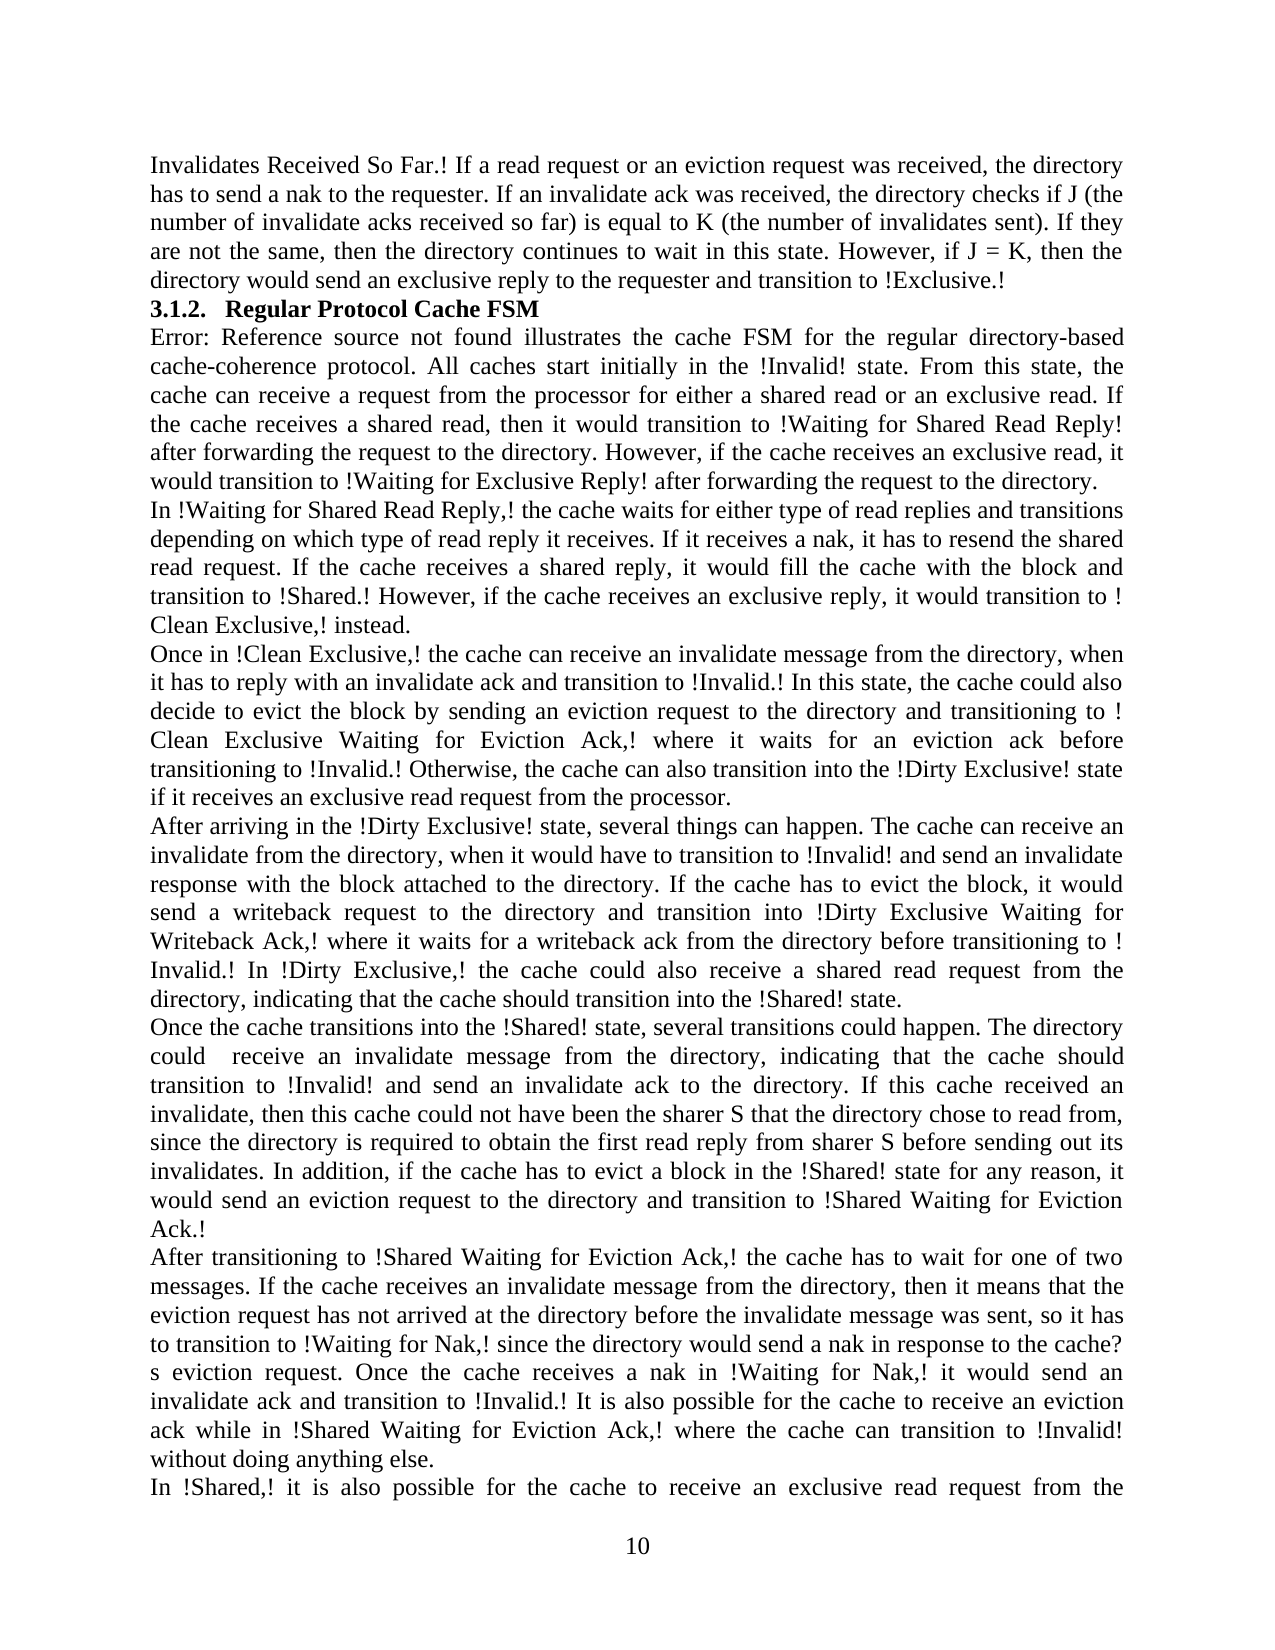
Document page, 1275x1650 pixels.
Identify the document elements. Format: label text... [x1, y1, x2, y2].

text Once the cache transitions into the !Shared! state, several transitions could happen. The directory could receive an invalidate message from the directory, indicating that the cache should transition to !Invalid! and send an invalidate ack to the directory. If this cache received an invalidate, then this cache could not have been the sharer S that the directory chose to read from, since the directory is required to obtain the first read reply from sharer S before sending out its invalidates. In addition, if the cache has to evict a block in the !Shared! state for any reason, it would send an eviction request to the directory and transition to !Shared Waiting for Eviction Ack.! [150, 1012, 1125, 1242]
text After transitioning to !Shared Waiting for Eviction Ack,! the cache has to wait for one of two messages. If the cache receives an invalidate message from the directory, then it means that the eviction request has not arrived at the directory before the invalidate message was sent, so it has to transition to !Waiting for Nak,! since the directory would send a nak in response to the cache?s eviction request. Once the cache receives a nak in !Waiting for Nak,! it would send an invalidate ack and transition to !Invalid.! It is also possible for the cache to receive an eviction ack while in !Shared Waiting for Eviction Ack,! where the cache can transition to !Invalid! without doing anything else. [150, 1242, 1125, 1472]
text In !Shared,! it is also possible for the cache to receive an exclusive read request from the [150, 1472, 1125, 1501]
text Figure 3 illustrates the cache FSM for the regular directory-based cache-coherence protocol. All caches start initially in the !Invalid! state. From this state, the cache can receive a request from the processor for either a shared read or an exclusive read. If the cache receives a shared read, then it would transition to !Waiting for Shared Read Reply! after forwarding the request to the directory. However, if the cache receives an exclusive read, it would transition to !Waiting for Exclusive Reply! after forwarding the request to the directory. [150, 322, 1125, 495]
text After arriving in the !Dirty Exclusive! state, several things can happen. The cache can receive an invalidate from the directory, when it would have to transition to !Invalid! and send an invalidate response with the block attached to the directory. If the cache has to evict the block, it would send a writeback request to the directory and transition into !Dirty Exclusive Waiting for Writeback Ack,! where it waits for a writeback ack from the directory before transitioning to !Invalid.! In !Dirty Exclusive,! the cache could also receive a shared read request from the directory, indicating that the cache should transition into the !Shared! state. [150, 811, 1125, 1012]
text In !Waiting for Shared Read Reply,! the cache waits for either type of read replies and transitions depending on which type of read reply it receives. If it receives a nak, it has to resend the shared read request. If the cache receives a shared reply, it would fill the cache with the block and transition to !Shared.! However, if the cache receives an exclusive reply, it would transition to !Clean Exclusive,! instead. [150, 495, 1125, 639]
text Once in !Clean Exclusive,! the cache can receive an invalidate message from the directory, when it has to reply with an invalidate ack and transition to !Invalid.! In this state, the cache could also decide to evict the block by sending an eviction request to the directory and transitioning to !Clean Exclusive Waiting for Eviction Ack,! where it waits for an eviction ack before transitioning to !Invalid.! Otherwise, the cache can also transition into the !Dirty Exclusive! state if it receives an exclusive read request from the processor. [150, 639, 1125, 811]
text Invalidates Received So Far.! If a read request or an eviction request was received, the directory has to send a nak to the requester. If an invalidate ack was received, the directory checks if J (the number of invalidate acks received so far) is equal to K (the number of invalidates sent). If they are not the same, then the directory continues to wait in this state. However, if J = K, then the directory would send an exclusive reply to the requester and transition to !Exclusive.! [150, 150, 1125, 294]
subtitle Regular Protocol Cache FSM [150, 294, 1125, 322]
